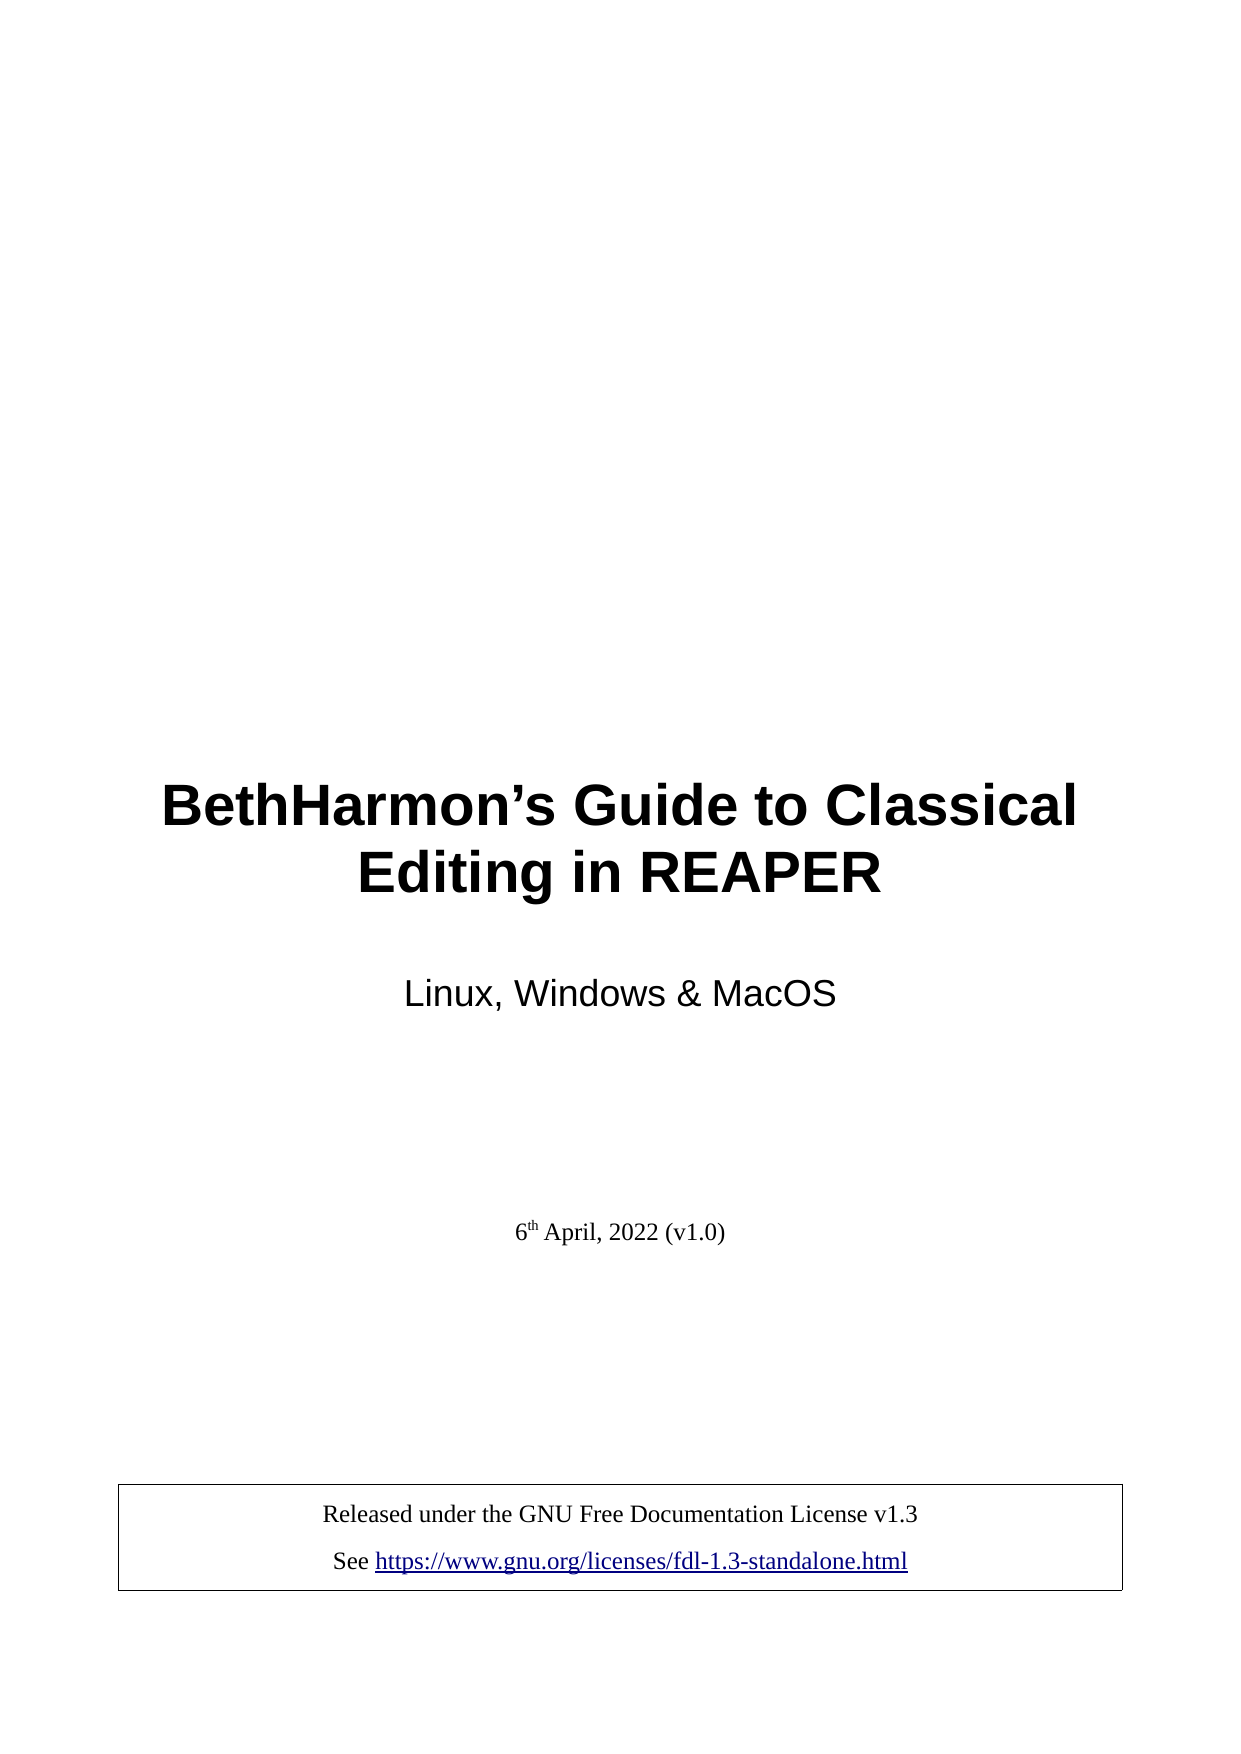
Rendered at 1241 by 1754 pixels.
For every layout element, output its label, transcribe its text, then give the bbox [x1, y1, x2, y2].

text Released under the GNU Free Documentation License v1.3 [119, 1485, 1122, 1527]
text 6th April, 2022 (v1.0) [118, 1217, 1122, 1246]
subtitle Linux, Windows & MacOS [118, 971, 1122, 1014]
title BethHarmon’s Guide to Classical Editing in REAPER [118, 771, 1122, 905]
text See https://www.gnu.org/licenses/fdl-1.3-standalone.html [119, 1531, 1122, 1590]
